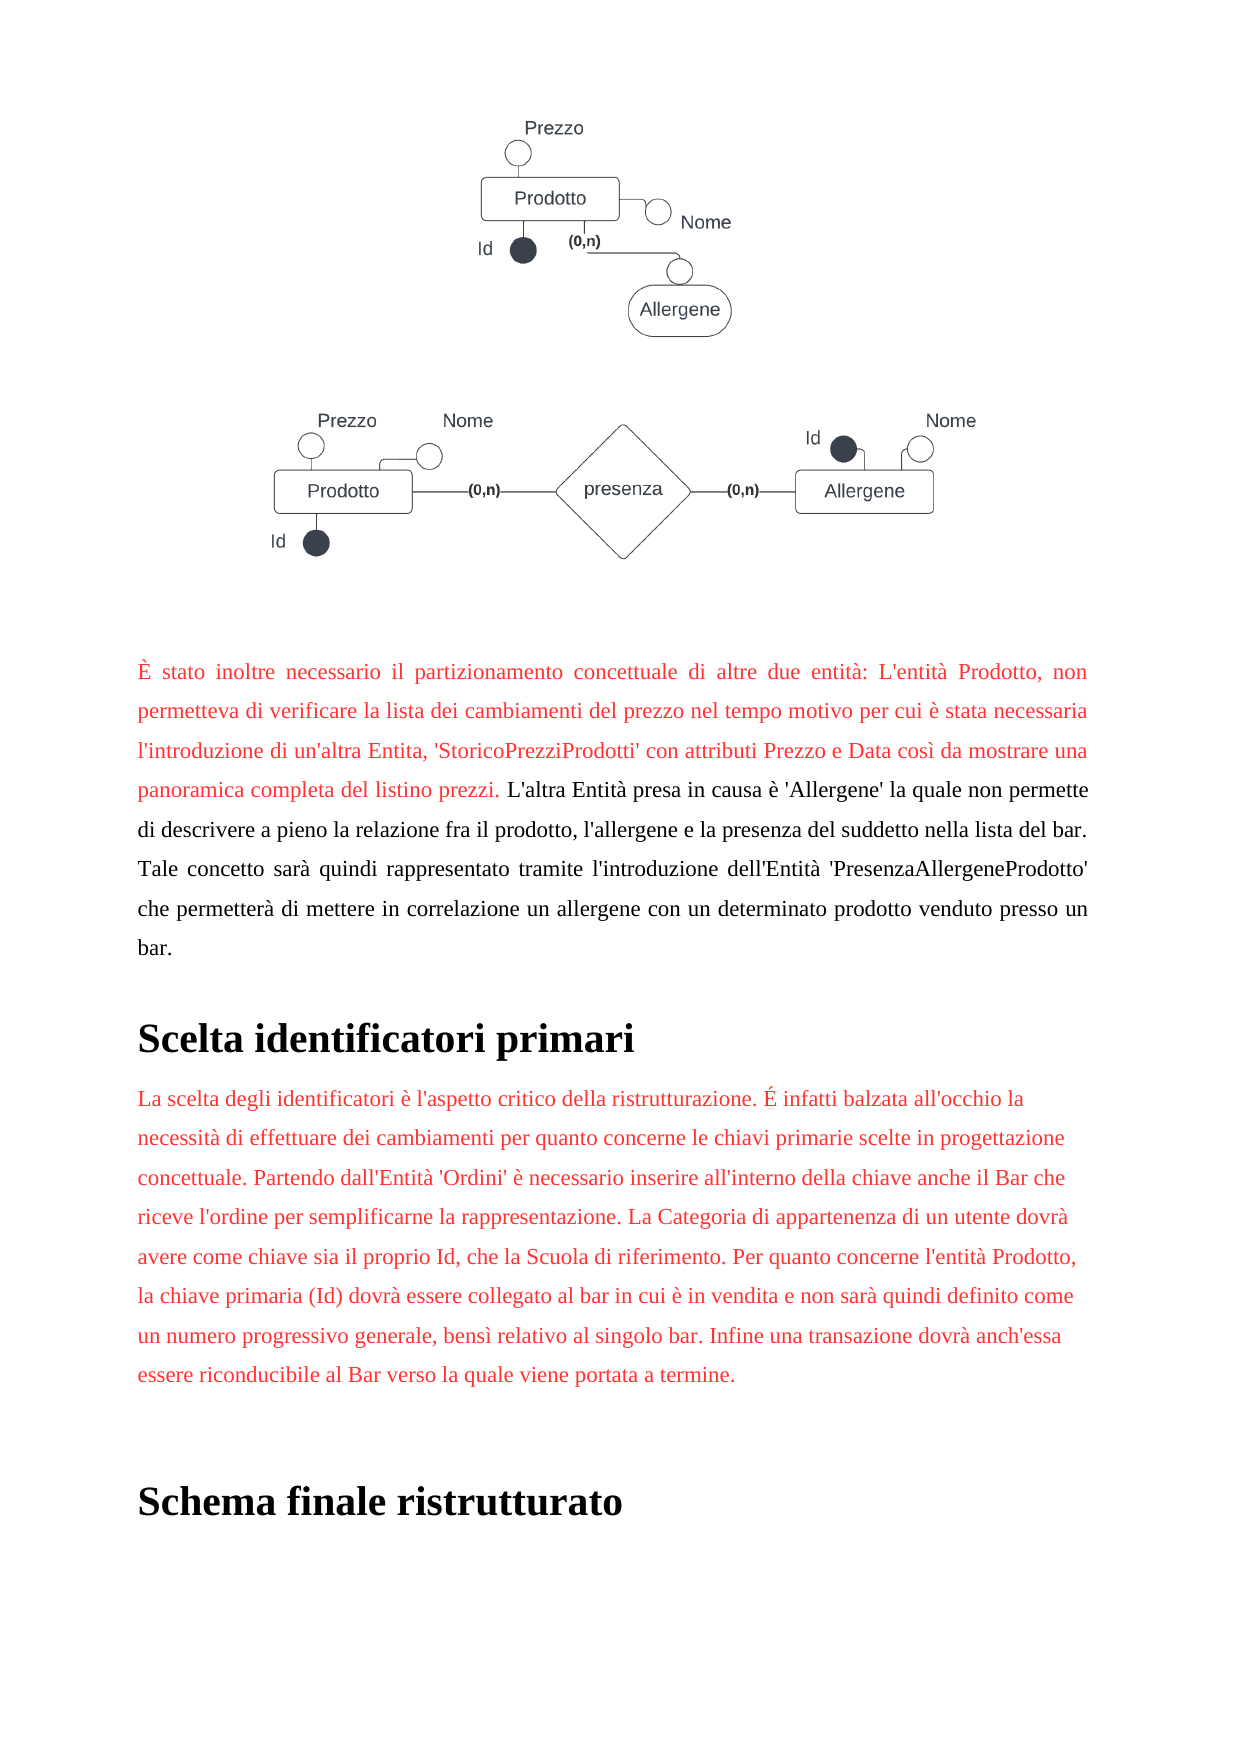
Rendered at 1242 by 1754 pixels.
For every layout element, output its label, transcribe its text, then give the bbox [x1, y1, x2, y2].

text È stato inoltre necessario il partizionamento concettuale di altre due entità: L'entità Prodotto, non permetteva di verificare la lista dei cambiamenti del prezzo nel tempo motivo per cui è stata necessaria l'introduzione di un'altra Entita, 'StoricoPrezziProdotti' con attributi Prezzo e Data così da mostrare una panoramica completa del listino prezzi. L'altra Entità presa in causa è 'Allergene' la quale non permette di descrivere a pieno la relazione fra il prodotto, l'allergene e la presenza del suddetto nella lista del bar. Tale concetto sarà quindi rappresentato tramite l'introduzione dell'Entità 'PresenzaAllergeneProdotto' che permetterà di mettere in correlazione un allergene con un determinato prodotto venduto presso un bar. [137, 658, 1089, 961]
picture [140, 70, 1089, 604]
text Scelta identificatori primari [137, 1013, 1092, 1061]
text La scelta degli identificatori è l'aspetto critico della ristrutturazione. É infatti balzata all'occhio la necessità di effettuare dei cambiamenti per quanto concerne le chiavi primarie scelte in progettazione concettuale. Partendo dall'Entità 'Ordini' è necessario inserire all'interno della chiave anche il Bar che riceve l'ordine per semplificarne la rappresentazione. La Categoria di appartenenza di un utente dovrà avere come chiave sia il proprio Id, che la Scuola di riferimento. Per quanto concerne l'entità Prodotto, la chiave primaria (Id) dovrà essere collegato al bar in cui è in vendita e non sarà quindi definito come un numero progressivo generale, bensì relativo al singolo bar. Infine una transazione dovrà anch'essa essere riconducibile al Bar verso la quale viene portata a termine. [137, 1085, 1092, 1388]
text Schema finale ristrutturato [137, 1476, 1089, 1524]
